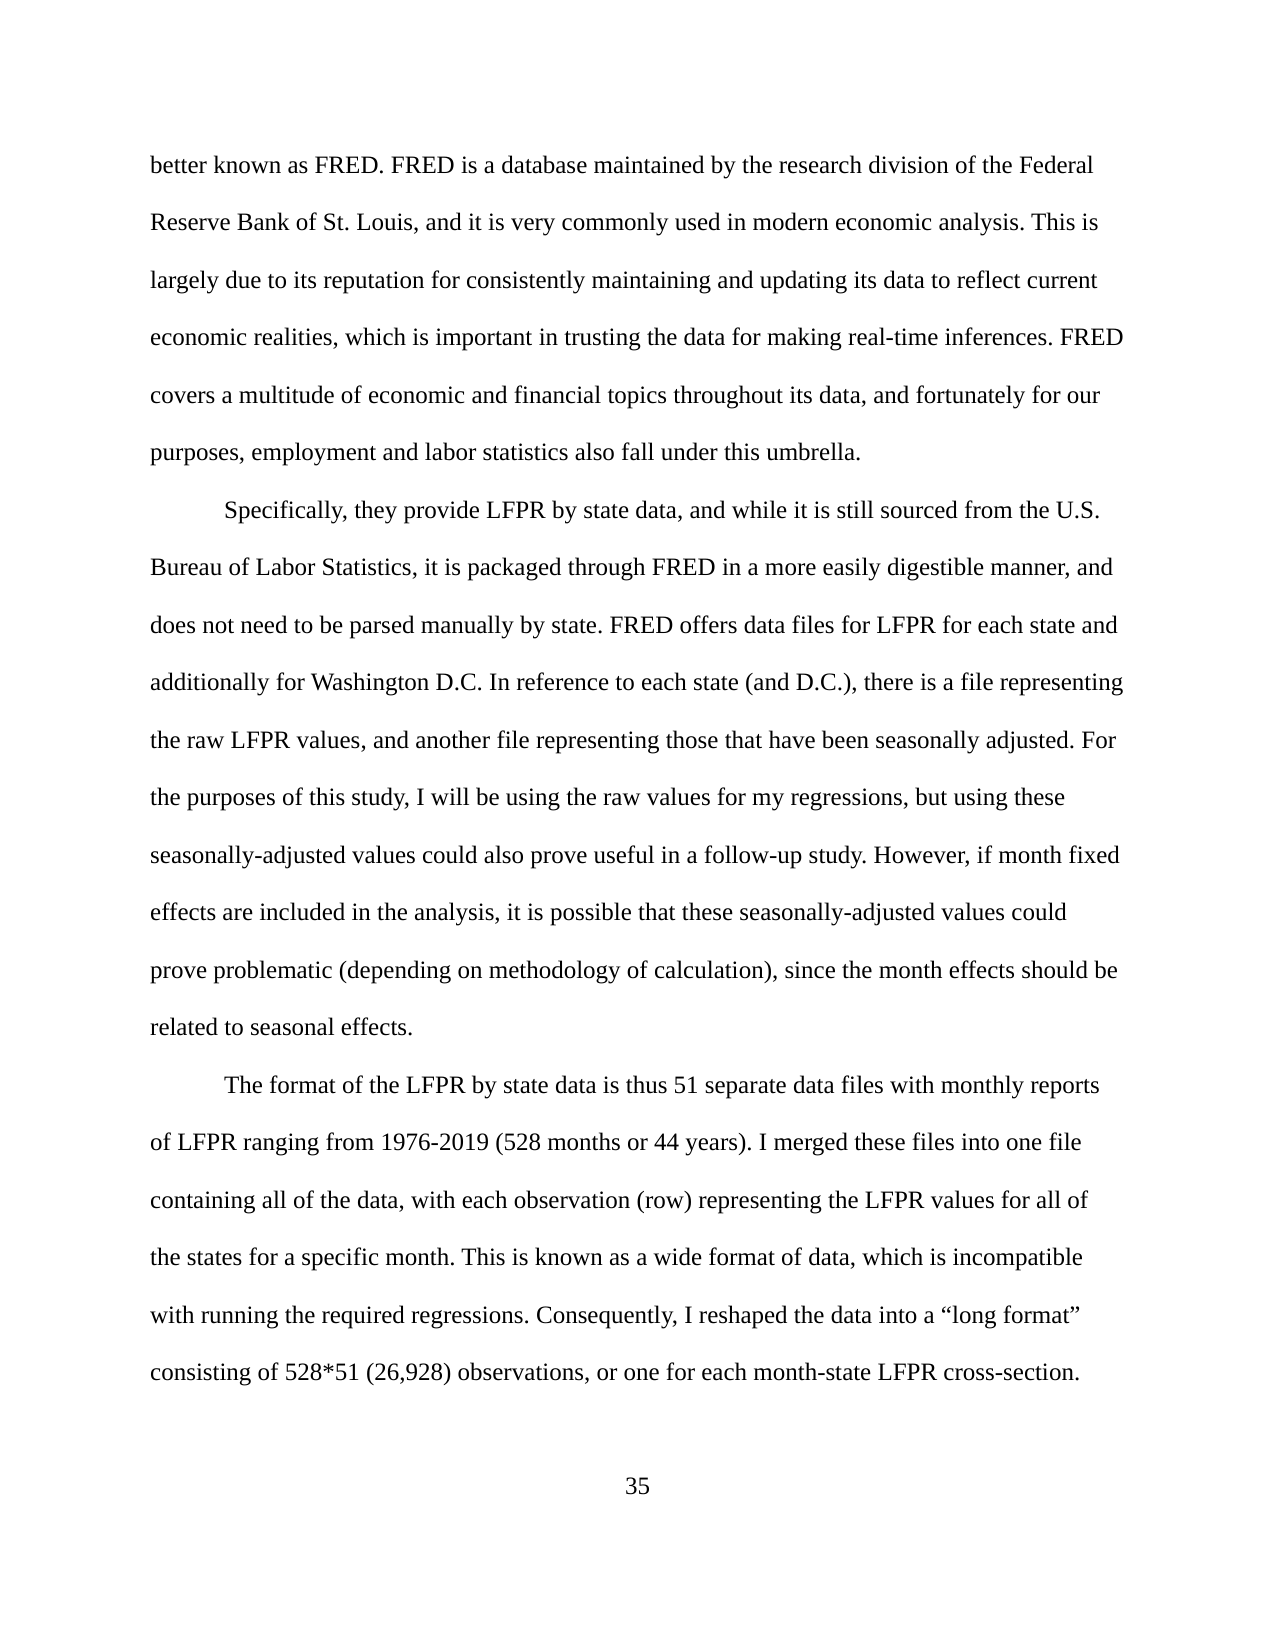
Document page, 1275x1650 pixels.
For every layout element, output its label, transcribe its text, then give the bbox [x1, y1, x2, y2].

text Specifically, they provide LFPR by state data, and while it is still sourced from the U.S. Bureau of Labor Statistics, it is packaged through FRED in a more easily digestible manner, and does not need to be parsed manually by state. FRED offers data files for LFPR for each state and additionally for Washington D.C. In reference to each state (and D.C.), there is a file representing the raw LFPR values, and another file representing those that have been seasonally adjusted. For the purposes of this study, I will be using the raw values for my regressions, but using these seasonally-adjusted values could also prove useful in a follow-up study. However, if month fixed effects are included in the analysis, it is possible that these seasonally-adjusted values could prove problematic (depending on methodology of calculation), since the month effects should be related to seasonal effects. [150, 495, 1125, 1041]
text The format of the LFPR by state data is thus 51 separate data files with monthly reports of LFPR ranging from 1976-2019 (528 months or 44 years). I merged these files into one file containing all of the data, with each observation (row) representing the LFPR values for all of the states for a specific month. This is known as a wide format of data, which is incompatible with running the required regressions. Consequently, I reshaped the data into a “long format” consisting of 528*51 (26,928) observations, or one for each month-state LFPR cross-section. [150, 1070, 1125, 1386]
text better known as FRED. FRED is a database maintained by the research division of the Federal Reserve Bank of St. Louis, and it is very commonly used in modern economic analysis. This is largely due to its reputation for consistently maintaining and updating its data to reflect current economic realities, which is important in trusting the data for making real-time inferences. FRED covers a multitude of economic and financial topics throughout its data, and fortunately for our purposes, employment and labor statistics also fall under this umbrella. [150, 150, 1125, 466]
